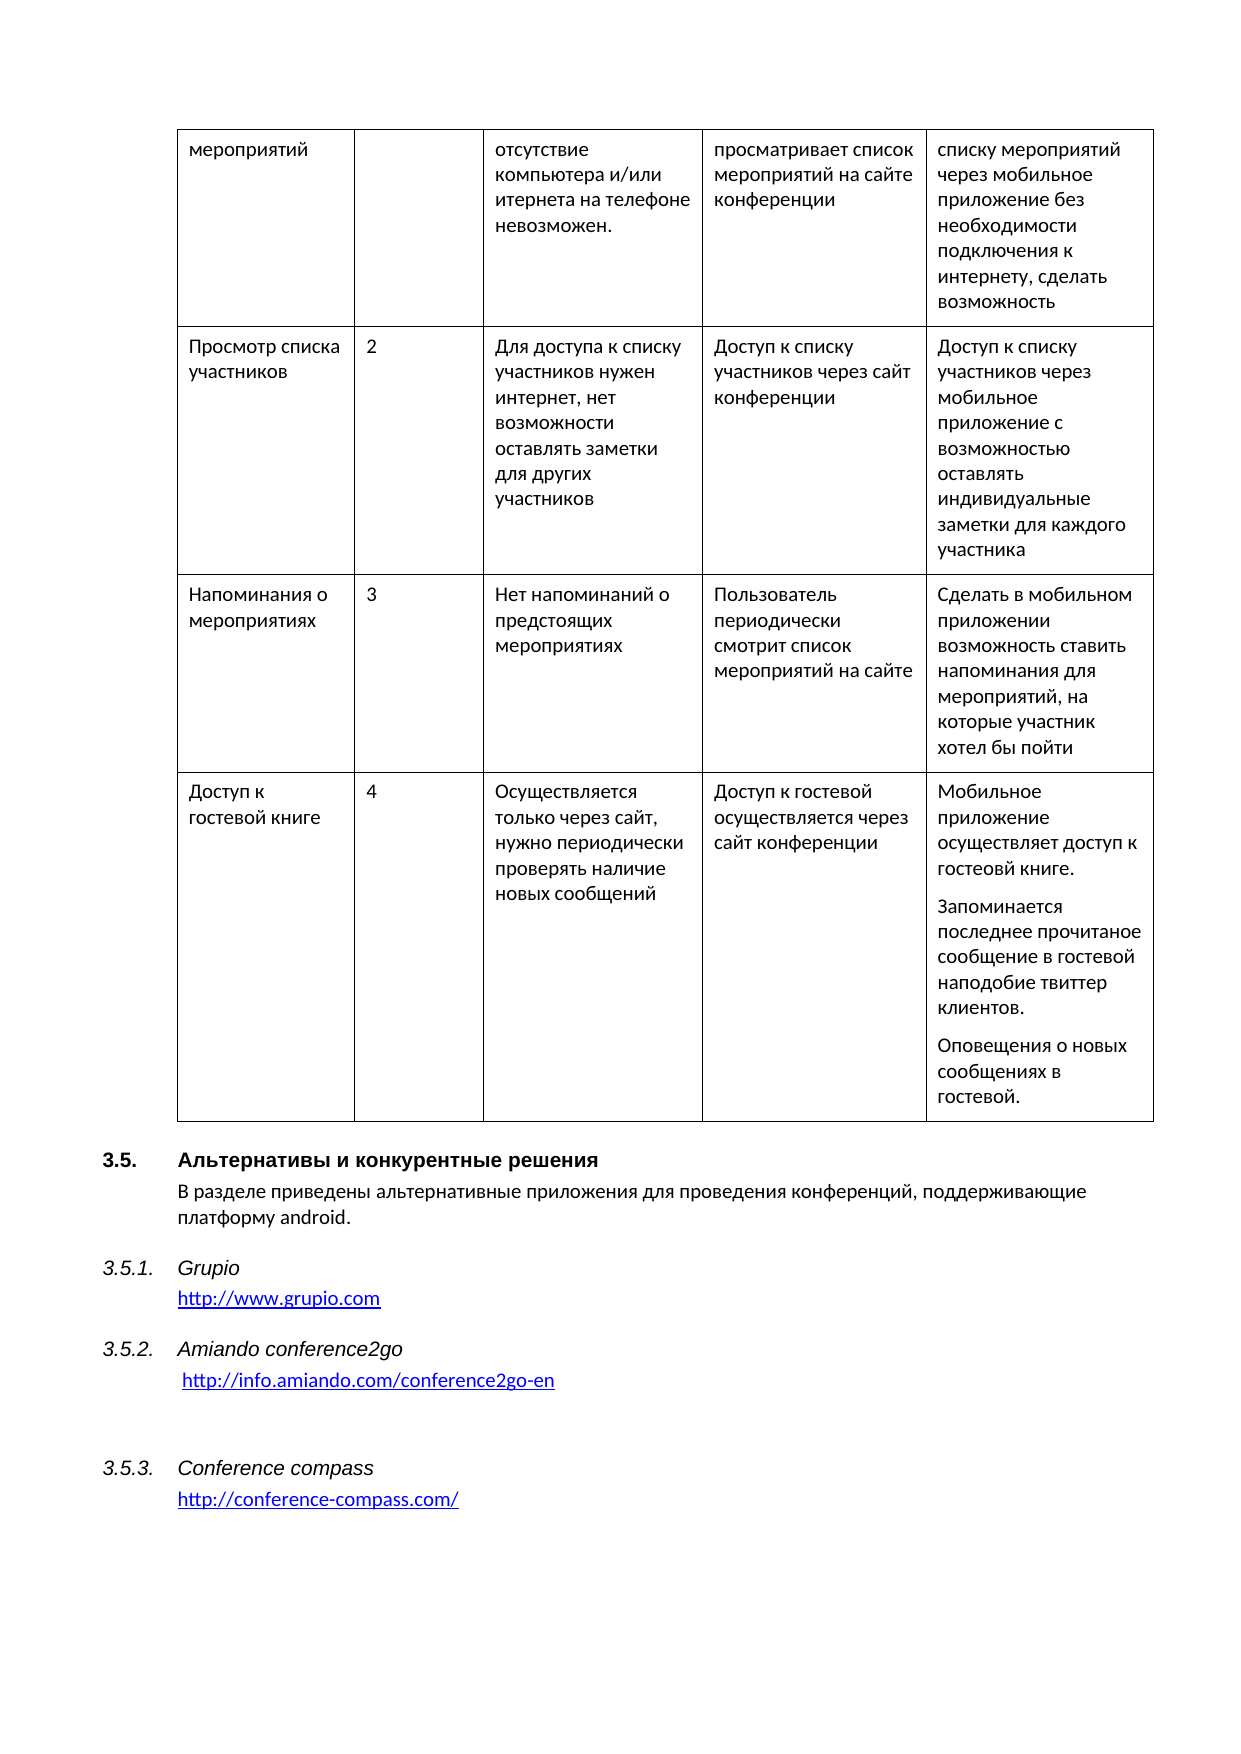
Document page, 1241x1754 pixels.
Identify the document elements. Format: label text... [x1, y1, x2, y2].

table_cell 2 [355, 327, 483, 574]
table_cell 4 [355, 773, 483, 1121]
table_cell Напоминания о мероприятиях [178, 575, 354, 772]
table_cell Осуществляется только через сайт, нужно периодически проверять наличие новых сообщений [484, 773, 702, 1121]
subtitle Альтернативы и конкурентные решения [102, 1147, 1152, 1172]
subtitle Grupio [102, 1254, 1152, 1279]
table_cell Доступ к гостевой книге [178, 773, 354, 1121]
table_cell Доступ к списку участников через сайт конференции [703, 327, 926, 574]
table_cell Доступ к списку участников через мобильное приложение с возможностью оставлять индивидуальные заметки для каждого участника [927, 327, 1153, 574]
text http://conference-compass.com/ [177, 1486, 1152, 1512]
table_cell 3 [355, 575, 483, 772]
subtitle Amiando conference2go [102, 1336, 1152, 1361]
table_cell [355, 130, 483, 326]
table_cell Нет напоминаний о предстоящих мероприятиях [484, 575, 702, 772]
table_cell просматривает список мероприятий на сайте конференции [703, 130, 926, 326]
text http://info.amiando.com/conference2go-en [177, 1367, 1152, 1393]
text В разделе приведены альтернативные приложения для проведения конференций, поддерживающие платформу android. [177, 1178, 1152, 1229]
table_cell списку мероприятий через мобильное приложение без необходимости подключения к интернету, сделать возможность [927, 130, 1153, 326]
table_cell Просмотр списка участников [178, 327, 354, 574]
table_cell мероприятий [178, 130, 354, 326]
text http://www.grupio.com [177, 1286, 1152, 1311]
subtitle Conference compass [102, 1455, 1152, 1480]
table_cell Пользователь периодически смотрит список мероприятий на сайте [703, 575, 926, 772]
table_cell Мобильное приложение осуществляет доступ к гостеовй книге. Запоминается последнее прочитаное сообщение в гостевой наподобие твиттер клиентов. Оповещения о новых сообщениях в гостевой. [927, 773, 1153, 1121]
table_cell Для доступа к списку участников нужен интернет, нет возможности оставлять заметки для других участников [484, 327, 702, 574]
table_cell отсутствие компьютера и/или итернета на телефоне невозможен. [484, 130, 702, 326]
table_cell Доступ к гостевой осуществляется через сайт конференции [703, 773, 926, 1121]
table_cell Сделать в мобильном приложении возможность ставить напоминания для мероприятий, на которые участник хотел бы пойти [927, 575, 1153, 772]
